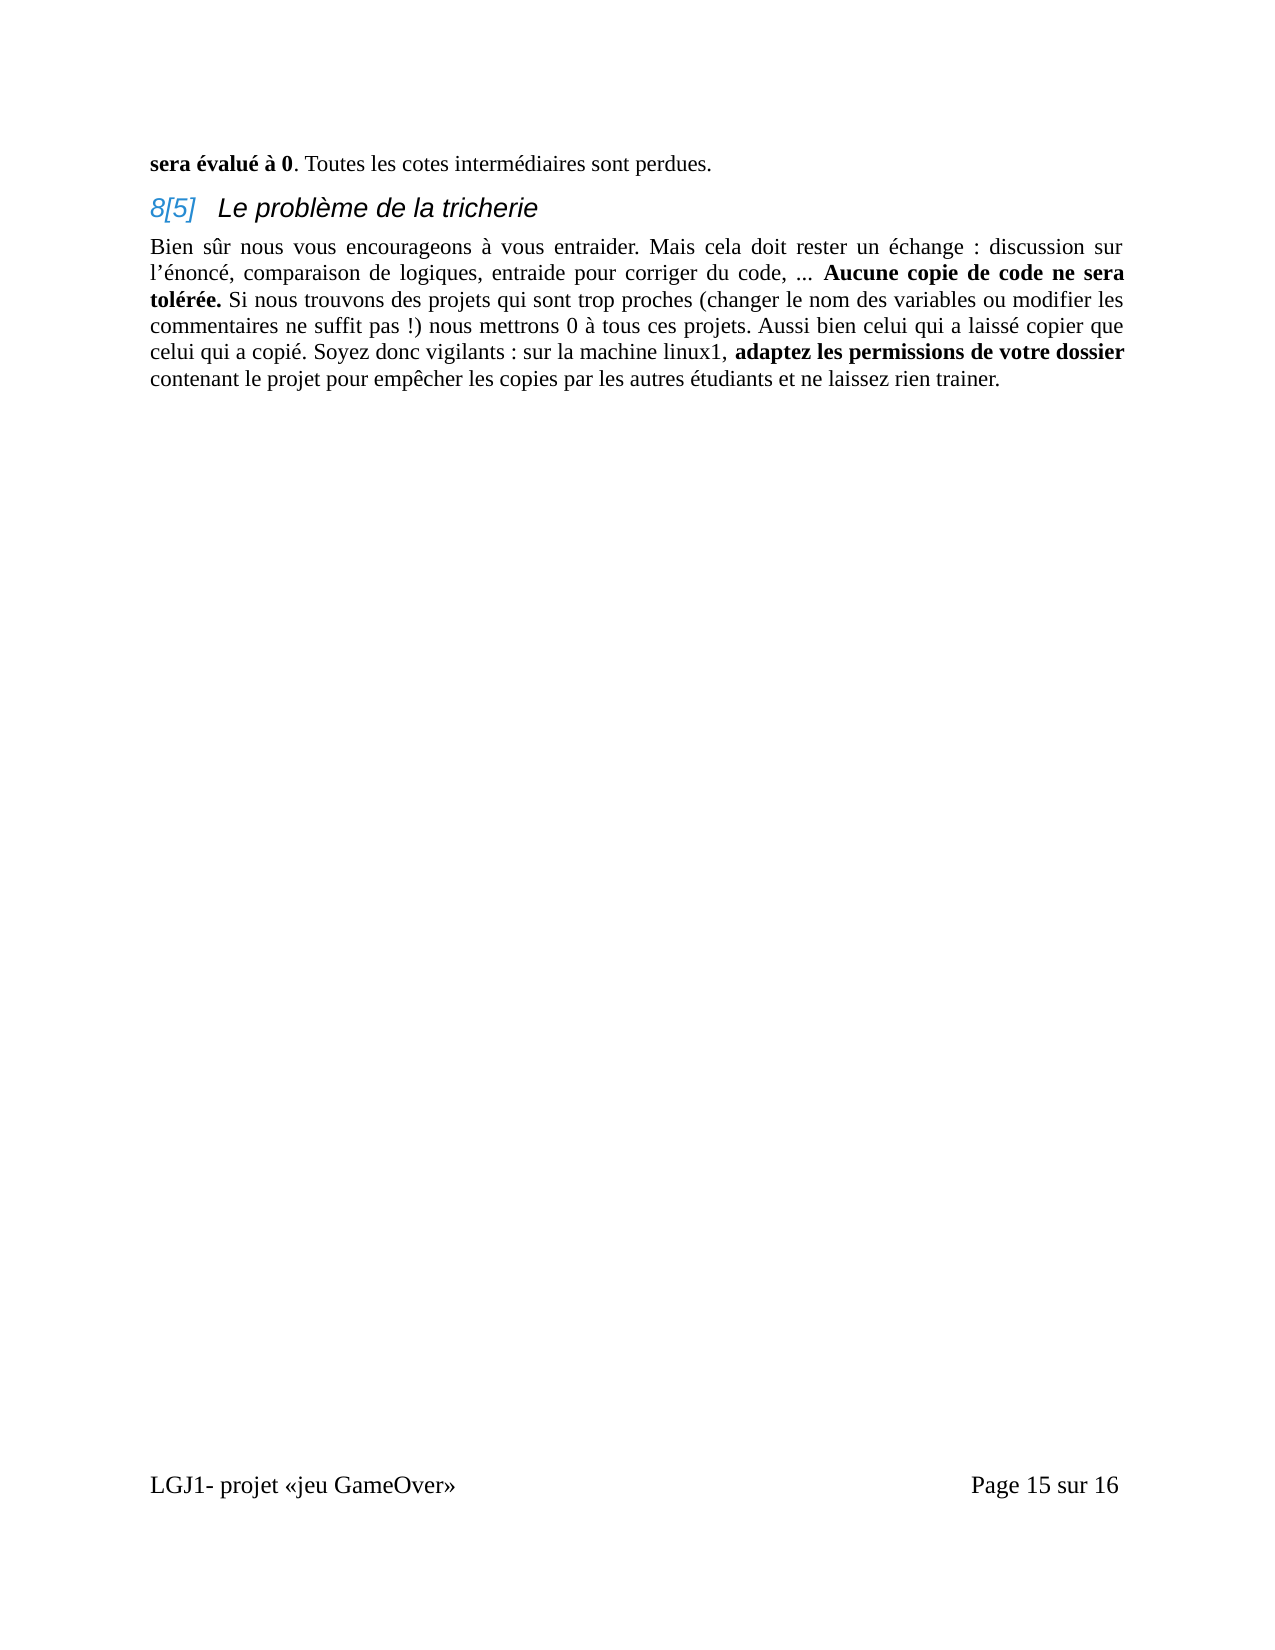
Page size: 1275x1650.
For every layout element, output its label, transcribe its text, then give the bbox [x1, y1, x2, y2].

subtitle Le problème de la tricherie [150, 192, 1125, 223]
text Bien sûr nous vous encourageons à vous entraider. Mais cela doit rester un échange : discussion sur l’énoncé, comparaison de logiques, entraide pour corriger du code, ... Aucune copie de code ne sera tolérée. Si nous trouvons des projets qui sont trop proches (changer le nom des variables ou modifier les commentaires ne suffit pas !) nous mettrons 0 à tous ces projets. Aussi bien celui qui a laissé copier que celui qui a copié. Soyez donc vigilants : sur la machine linux1, adaptez les permissions de votre dossier contenant le projet pour empêcher les copies par les autres étudiants et ne laissez rien trainer. [150, 233, 1125, 391]
text sera évalué à 0. Toutes les cotes intermédiaires sont perdues. [150, 150, 1125, 176]
